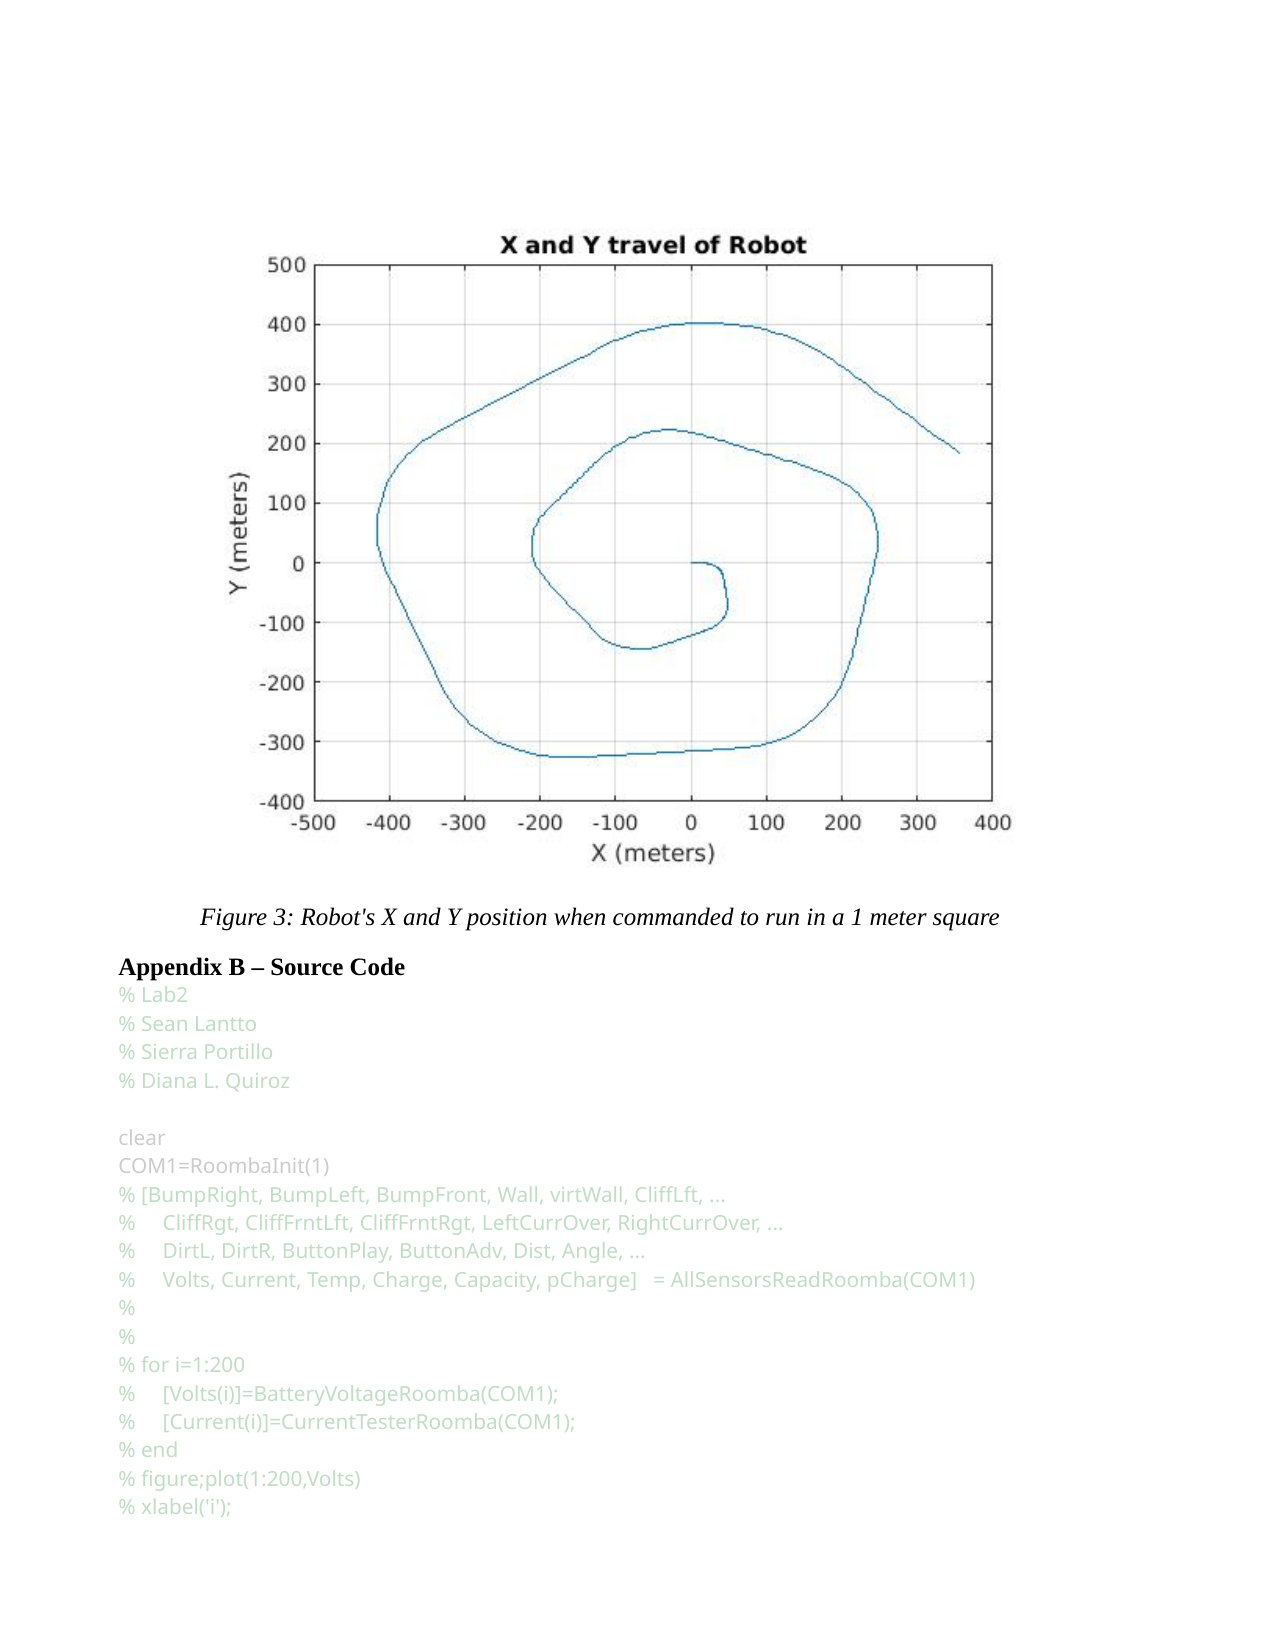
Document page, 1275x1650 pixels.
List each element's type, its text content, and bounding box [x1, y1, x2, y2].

text % CliffRgt, CliffFrntLft, CliffFrntRgt, LeftCurrOver, RightCurrOver, ... [118, 1208, 1157, 1237]
text % DirtL, DirtR, ButtonPlay, ButtonAdv, Dist, Angle, ... [118, 1237, 1157, 1265]
text % Lab2 [118, 981, 1157, 1009]
text Appendix B – Source Code [118, 952, 1157, 981]
text % end [118, 1436, 1157, 1464]
text % xlabel('i'); [118, 1492, 1157, 1521]
text % Volts, Current, Temp, Charge, Capacity, pCharge] = AllSensorsReadRoomba(COM1) [118, 1265, 1157, 1293]
text % Sean Lantto [118, 1009, 1157, 1037]
text Figure 3: Robot's X and Y position when commanded to run in a 1 meter square [200, 874, 1075, 931]
text % figure;plot(1:200,Volts) [118, 1464, 1157, 1492]
text % Sierra Portillo [118, 1037, 1157, 1066]
text COM1=RoombaInit(1) [118, 1151, 1157, 1180]
text % [BumpRight, BumpLeft, BumpFront, Wall, virtWall, CliffLft, ... [118, 1180, 1157, 1208]
text % [Current(i)]=CurrentTesterRoomba(COM1); [118, 1407, 1157, 1436]
text % [Volts(i)]=BatteryVoltageRoomba(COM1); [118, 1379, 1157, 1407]
text % for i=1:200 [118, 1350, 1157, 1379]
text % [118, 1322, 1157, 1350]
text % Diana L. Quiroz [118, 1066, 1157, 1094]
picture [200, 216, 1075, 874]
text % [118, 1293, 1157, 1322]
text clear [118, 1123, 1157, 1151]
